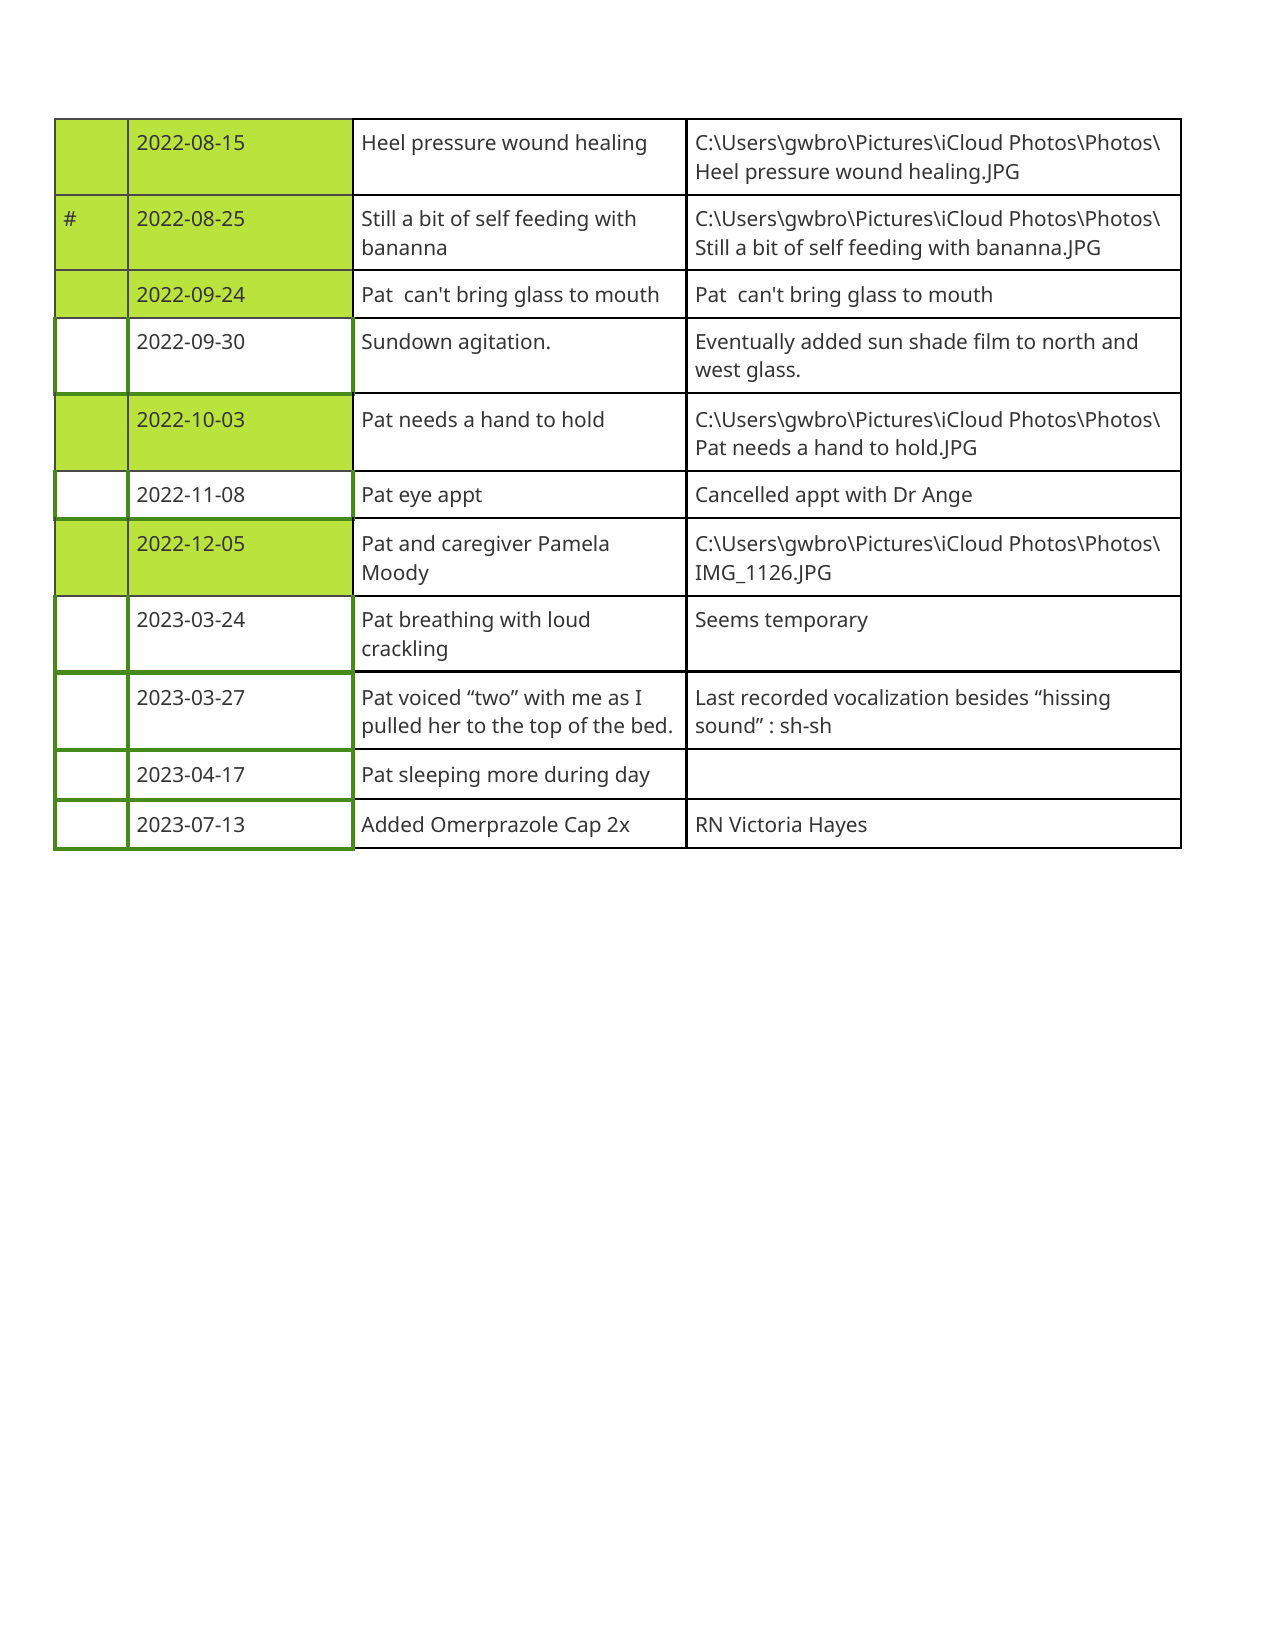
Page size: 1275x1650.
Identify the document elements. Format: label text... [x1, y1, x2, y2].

table_cell C:\Users\gwbro\Pictures\iCloud Photos\Photos\Still a bit of self feeding with bananna.JPG [688, 196, 1180, 269]
table_cell [57, 472, 126, 517]
table_cell Pat needs a hand to hold [354, 394, 685, 470]
table_cell Last recorded vocalization besides “hissing sound” : sh-sh [688, 673, 1180, 748]
table_cell 2023-03-24 [130, 597, 351, 670]
table_cell # [56, 196, 127, 269]
table_cell 2022-09-24 [129, 271, 352, 317]
table_cell [57, 675, 126, 748]
table_cell Eventually added sun shade film to north and west glass. [688, 319, 1180, 392]
table_cell [56, 521, 127, 595]
table_cell [56, 271, 127, 317]
table_cell C:\Users\gwbro\Pictures\iCloud Photos\Photos\Heel pressure wound healing.JPG [688, 120, 1180, 194]
table_cell Pat can't bring glass to mouth [688, 271, 1180, 317]
table_cell 2022-12-05 [129, 521, 352, 595]
table_cell RN Victoria Hayes [688, 800, 1180, 847]
table_cell Added Omerprazole Cap 2x [355, 800, 685, 847]
table_cell [56, 120, 127, 194]
table_cell Sundown agitation. [355, 319, 685, 392]
table_cell Pat voiced “two” with me as I pulled her to the top of the bed. [355, 673, 685, 748]
table_cell Pat breathing with loud crackling [355, 597, 685, 670]
table_cell 2022-09-30 [130, 319, 351, 392]
table_cell Still a bit of self feeding with bananna [354, 196, 685, 269]
table_cell Pat sleeping more during day [355, 750, 685, 797]
table_cell C:\Users\gwbro\Pictures\iCloud Photos\Photos\Pat needs a hand to hold.JPG [688, 394, 1180, 470]
table_cell 2023-07-13 [130, 802, 351, 847]
table_cell Pat eye appt [355, 472, 685, 517]
table_cell [57, 802, 126, 847]
table_cell 2023-04-17 [130, 752, 351, 797]
table_cell [688, 750, 1180, 797]
table_cell Heel pressure wound healing [354, 120, 685, 194]
table_cell 2023-03-27 [130, 675, 351, 748]
table_cell [57, 752, 126, 797]
table_cell Pat and caregiver Pamela Moody [354, 519, 685, 595]
table_cell Pat can't bring glass to mouth [354, 271, 685, 317]
table_cell Cancelled appt with Dr Ange [688, 472, 1180, 517]
table_cell 2022-10-03 [129, 396, 352, 470]
table_cell 2022-08-25 [129, 196, 352, 269]
table_cell 2022-08-15 [129, 120, 352, 194]
table_cell [57, 597, 126, 670]
table_cell [57, 319, 126, 392]
table_cell C:\Users\gwbro\Pictures\iCloud Photos\Photos\IMG_1126.JPG [688, 519, 1180, 595]
table_cell 2022-11-08 [130, 472, 351, 517]
table_cell Seems temporary [688, 597, 1180, 670]
table_cell [56, 396, 127, 470]
